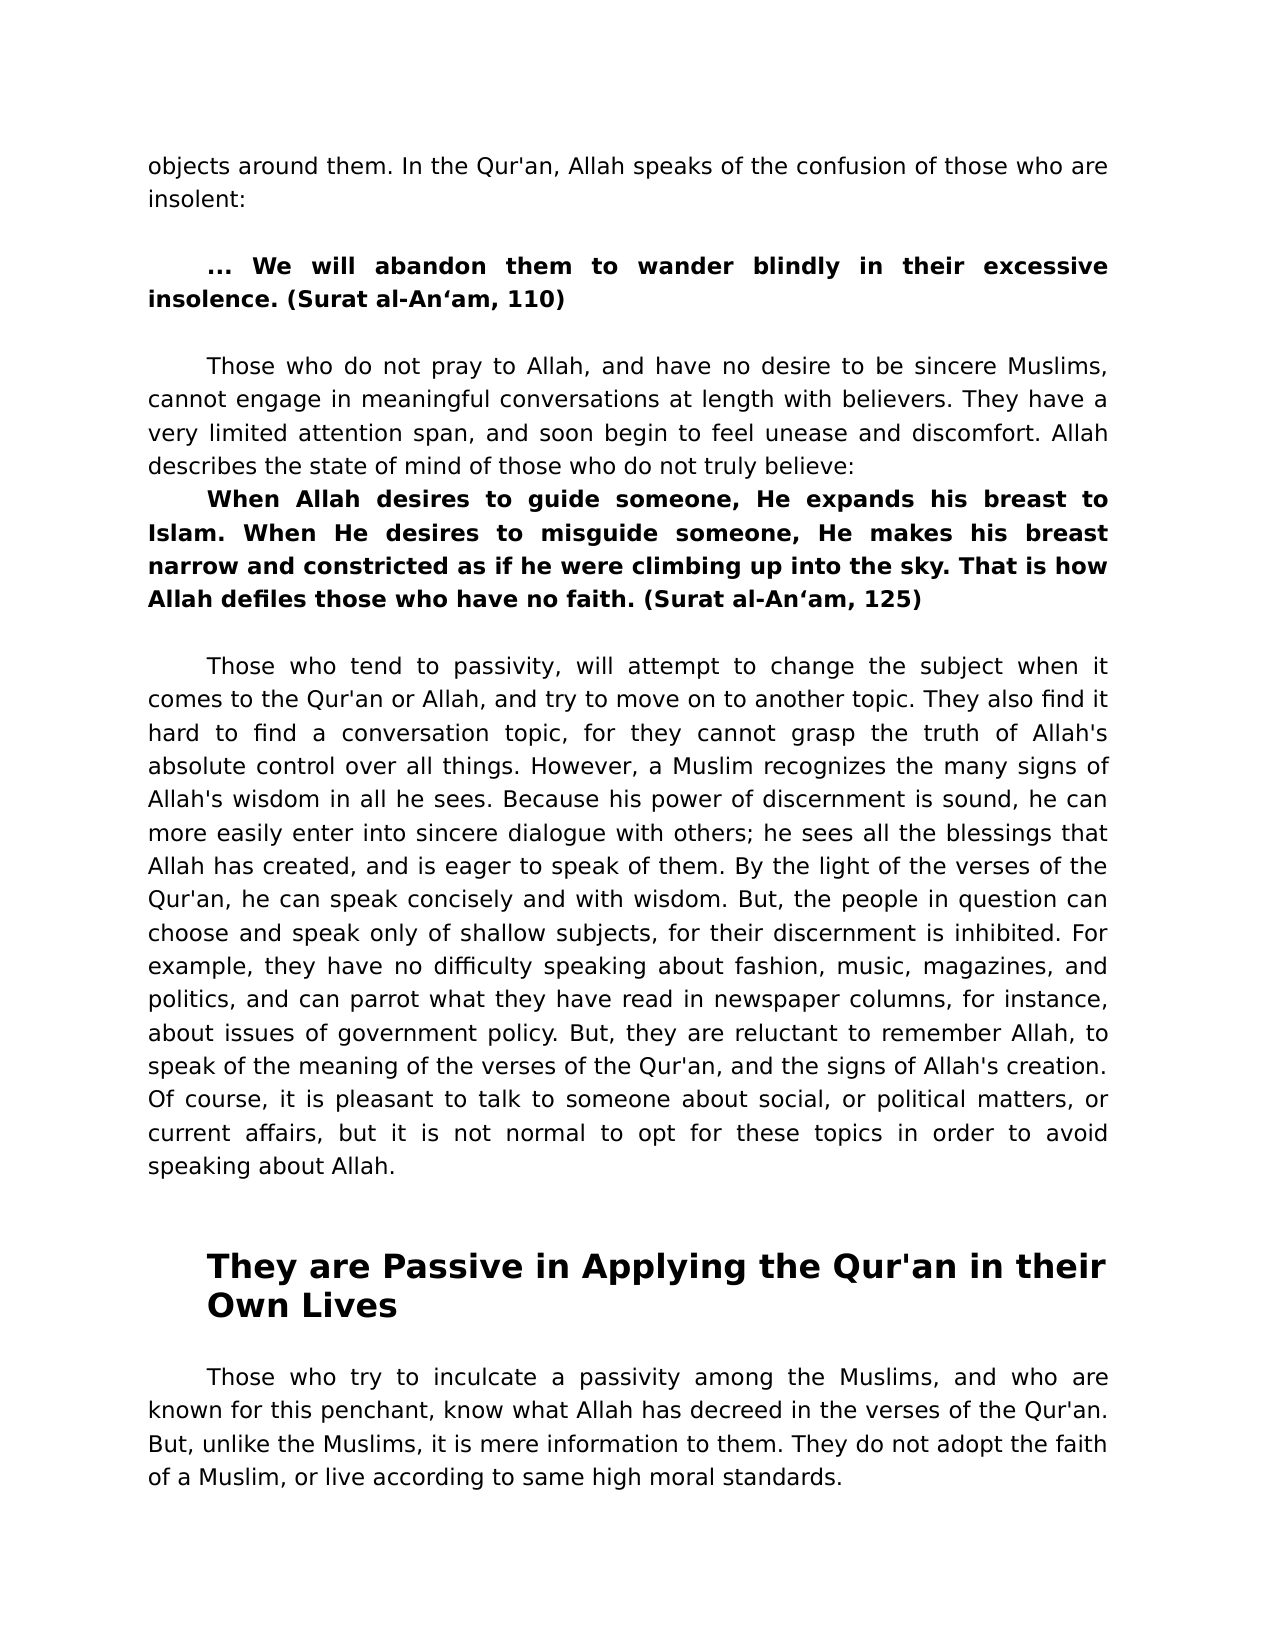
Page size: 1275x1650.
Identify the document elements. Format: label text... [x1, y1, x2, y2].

text Own Lives [148, 1286, 1110, 1325]
text ... We will abandon them to wander blindly in their excessive insolence. (Surat al-An‘am, 110) [148, 248, 1110, 314]
text When Allah desires to guide someone, He expands his breast to Islam. When He desires to misguide someone, He makes his breast narrow and constricted as if he were climbing up into the sky. That is how Allah defiles those who have no faith. (Surat al-An‘am, 125) [148, 481, 1110, 614]
text They are Passive in Applying the Qur'an in their [148, 1248, 1110, 1286]
text Those who tend to passivity, will attempt to change the subject when it comes to the Qur'an or Allah, and try to move on to another topic. They also find it hard to find a conversation topic, for they cannot grasp the truth of Allah's absolute control over all things. However, a Muslim recognizes the many signs of Allah's wisdom in all he sees. Because his power of discernment is sound, he can more easily enter into sincere dialogue with others; he sees all the blessings that Allah has created, and is eager to speak of them. By the light of the verses of the Qur'an, he can speak concisely and with wisdom. But, the people in question can choose and speak only of shallow subjects, for their discernment is inhibited. For example, they have no difficulty speaking about fashion, music, magazines, and politics, and can parrot what they have read in newspaper columns, for instance, about issues of government policy. But, they are reluctant to remember Allah, to speak of the meaning of the verses of the Qur'an, and the signs of Allah's creation. Of course, it is pleasant to talk to someone about social, or political matters, or current affairs, but it is not normal to opt for these topics in order to avoid speaking about Allah. [148, 648, 1110, 1181]
text objects around them. In the Qur'an, Allah speaks of the confusion of those who are insolent: [148, 148, 1110, 214]
text Those who do not pray to Allah, and have no desire to be sincere Muslims, cannot engage in meaningful conversations at length with believers. They have a very limited attention span, and soon begin to feel unease and discomfort. Allah describes the state of mind of those who do not truly believe: [148, 348, 1110, 481]
text Those who try to inculcate a passivity among the Muslims, and who are known for this penchant, know what Allah has decreed in the verses of the Qur'an. But, unlike the Muslims, it is mere information to them. They do not adopt the faith of a Muslim, or live according to same high moral standards. [148, 1359, 1110, 1492]
